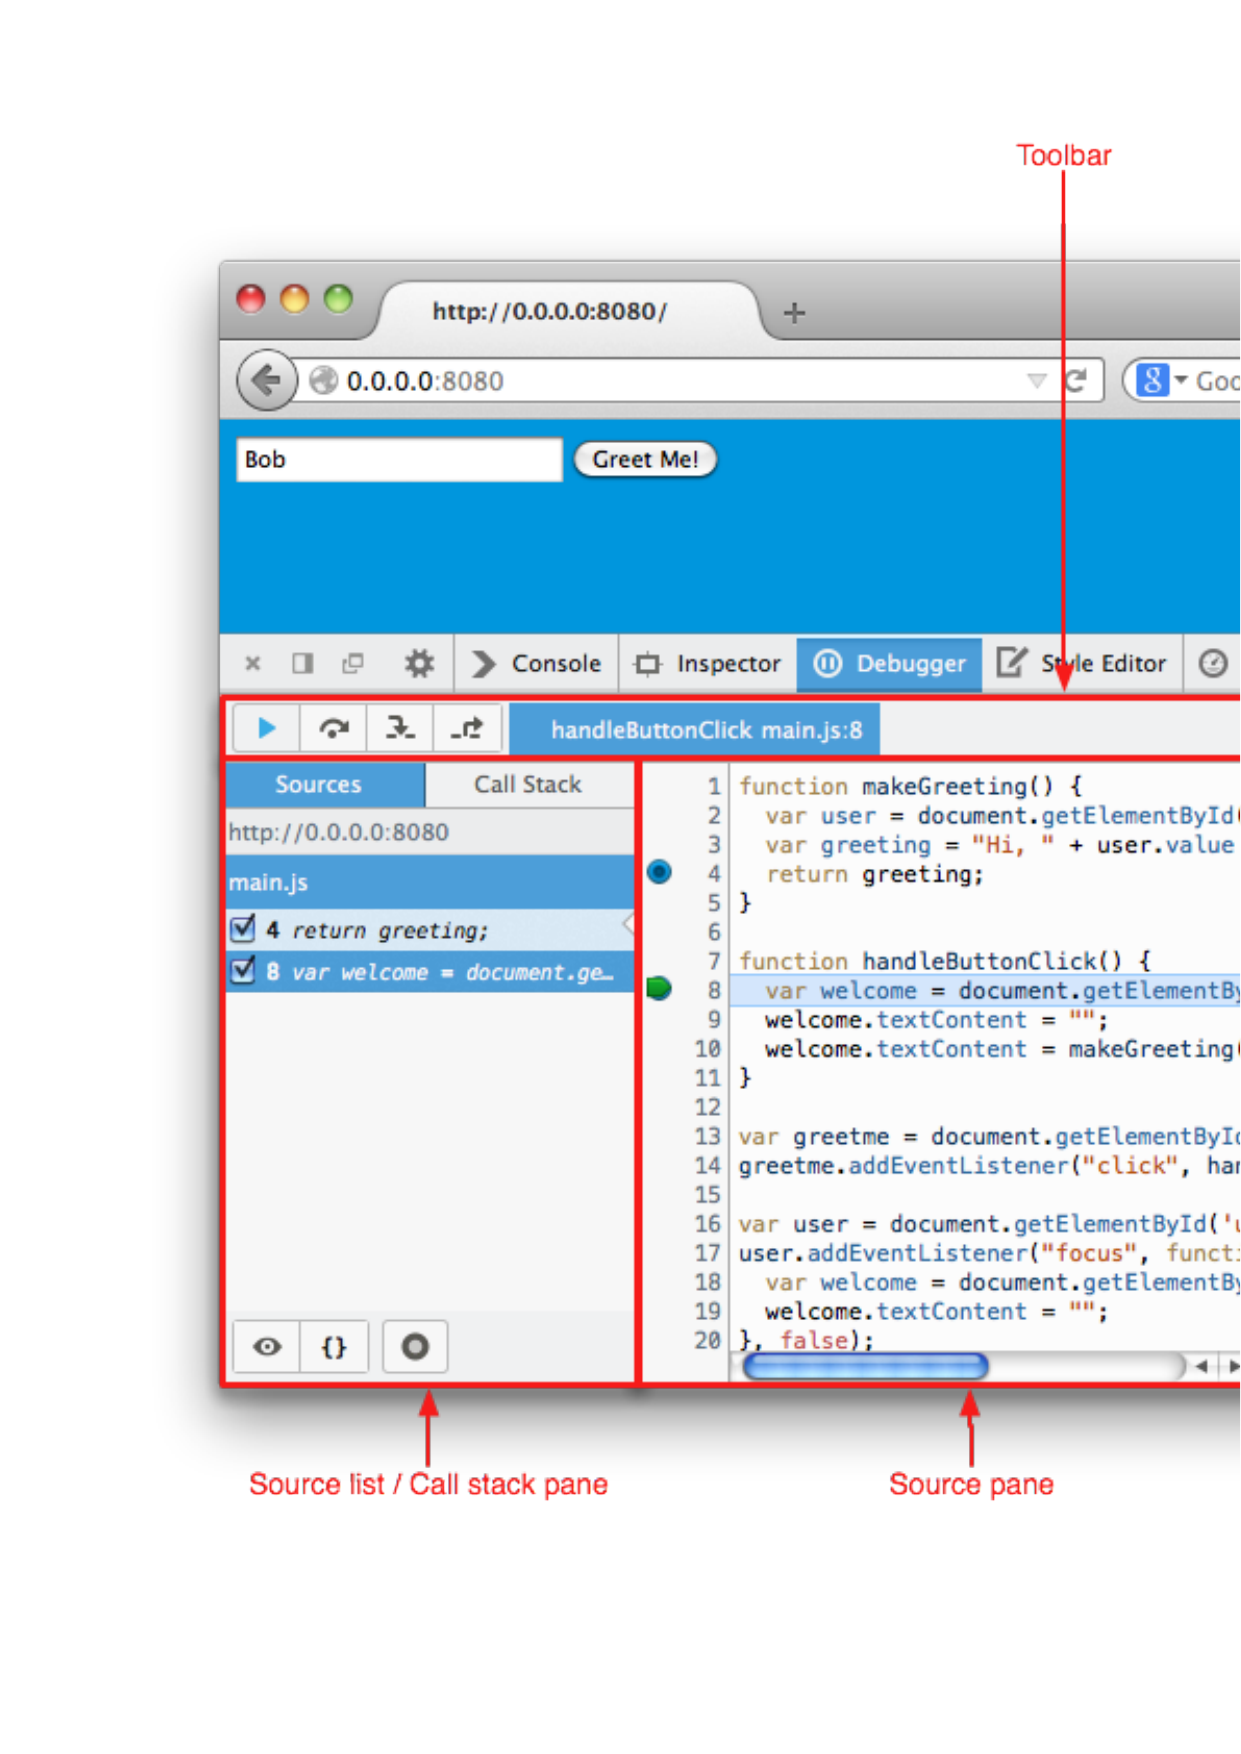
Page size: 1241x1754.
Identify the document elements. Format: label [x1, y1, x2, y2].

picture [118, 118, 1241, 1520]
